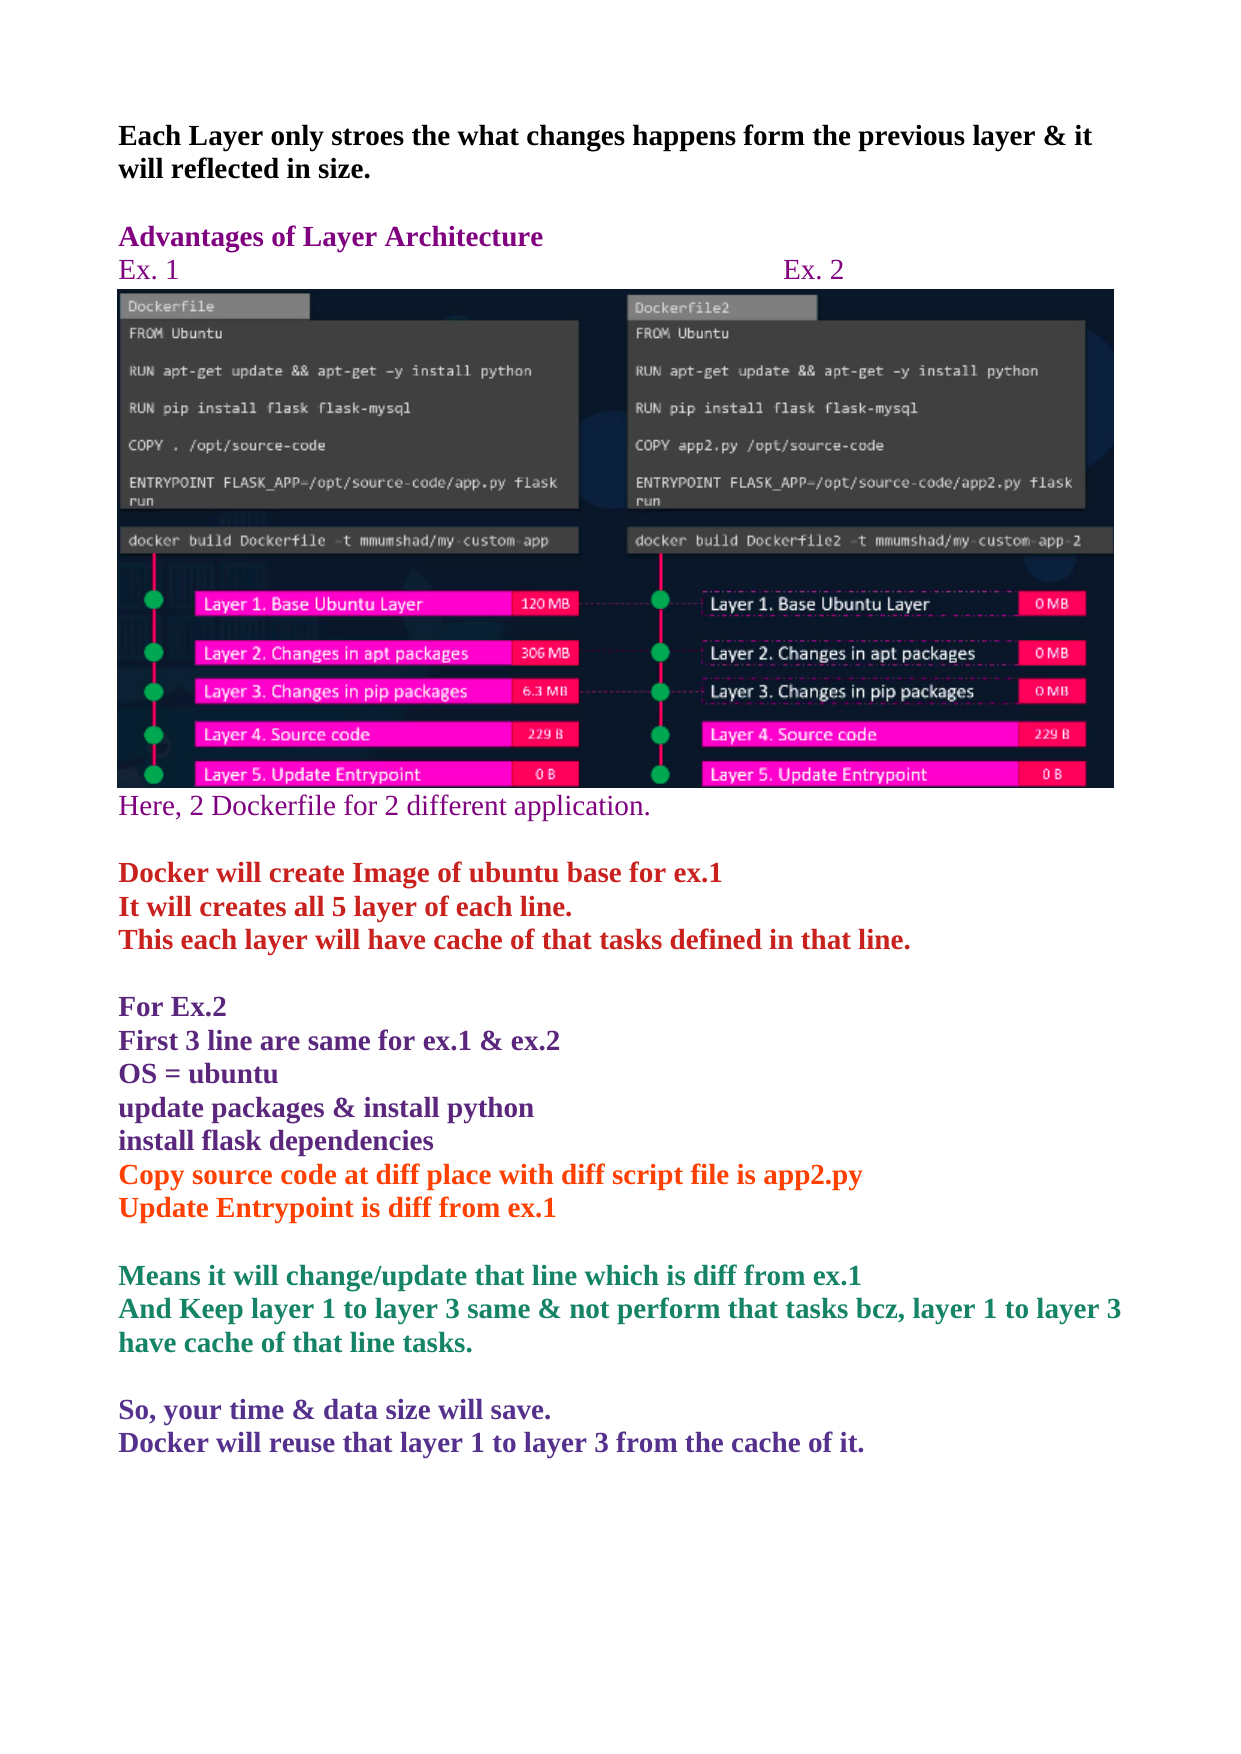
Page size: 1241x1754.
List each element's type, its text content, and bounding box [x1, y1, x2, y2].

text Copy source code at diff place with diff script file is app2.py [118, 1157, 1122, 1191]
text This each layer will have cache of that tasks defined in that line. [118, 922, 1122, 956]
text So, your time & data size will save. [118, 1392, 1122, 1425]
text update packages & install python [118, 1090, 1122, 1123]
text It will creates all 5 layer of each line. [118, 889, 1122, 922]
text Here, 2 Dockerfile for 2 different application. [118, 286, 1122, 822]
text install flask dependencies [118, 1123, 1122, 1157]
text And Keep layer 1 to layer 3 same & not perform that tasks bcz, layer 1 to layer 3 have cache of that line tasks. [118, 1291, 1122, 1358]
text First 3 line are same for ex.1 & ex.2 [118, 1023, 1122, 1056]
text Docker will reuse that layer 1 to layer 3 from the cache of it. [118, 1425, 1122, 1459]
text Means it will change/update that line which is diff from ex.1 [118, 1258, 1122, 1291]
text Update Entrypoint is diff from ex.1 [118, 1191, 1122, 1224]
text Docker will create Image of ubuntu base for ex.1 [118, 855, 1122, 889]
text For Ex.2 [118, 989, 1122, 1023]
text Each Layer only stroes the what changes happens form the previous layer & it will reflected in size. [118, 118, 1122, 185]
text OS = ubuntu [118, 1056, 1122, 1090]
text Ex. 1 Ex. 2 [118, 252, 1122, 286]
text Advantages of Layer Architecture [118, 219, 1122, 252]
picture [117, 289, 1114, 788]
